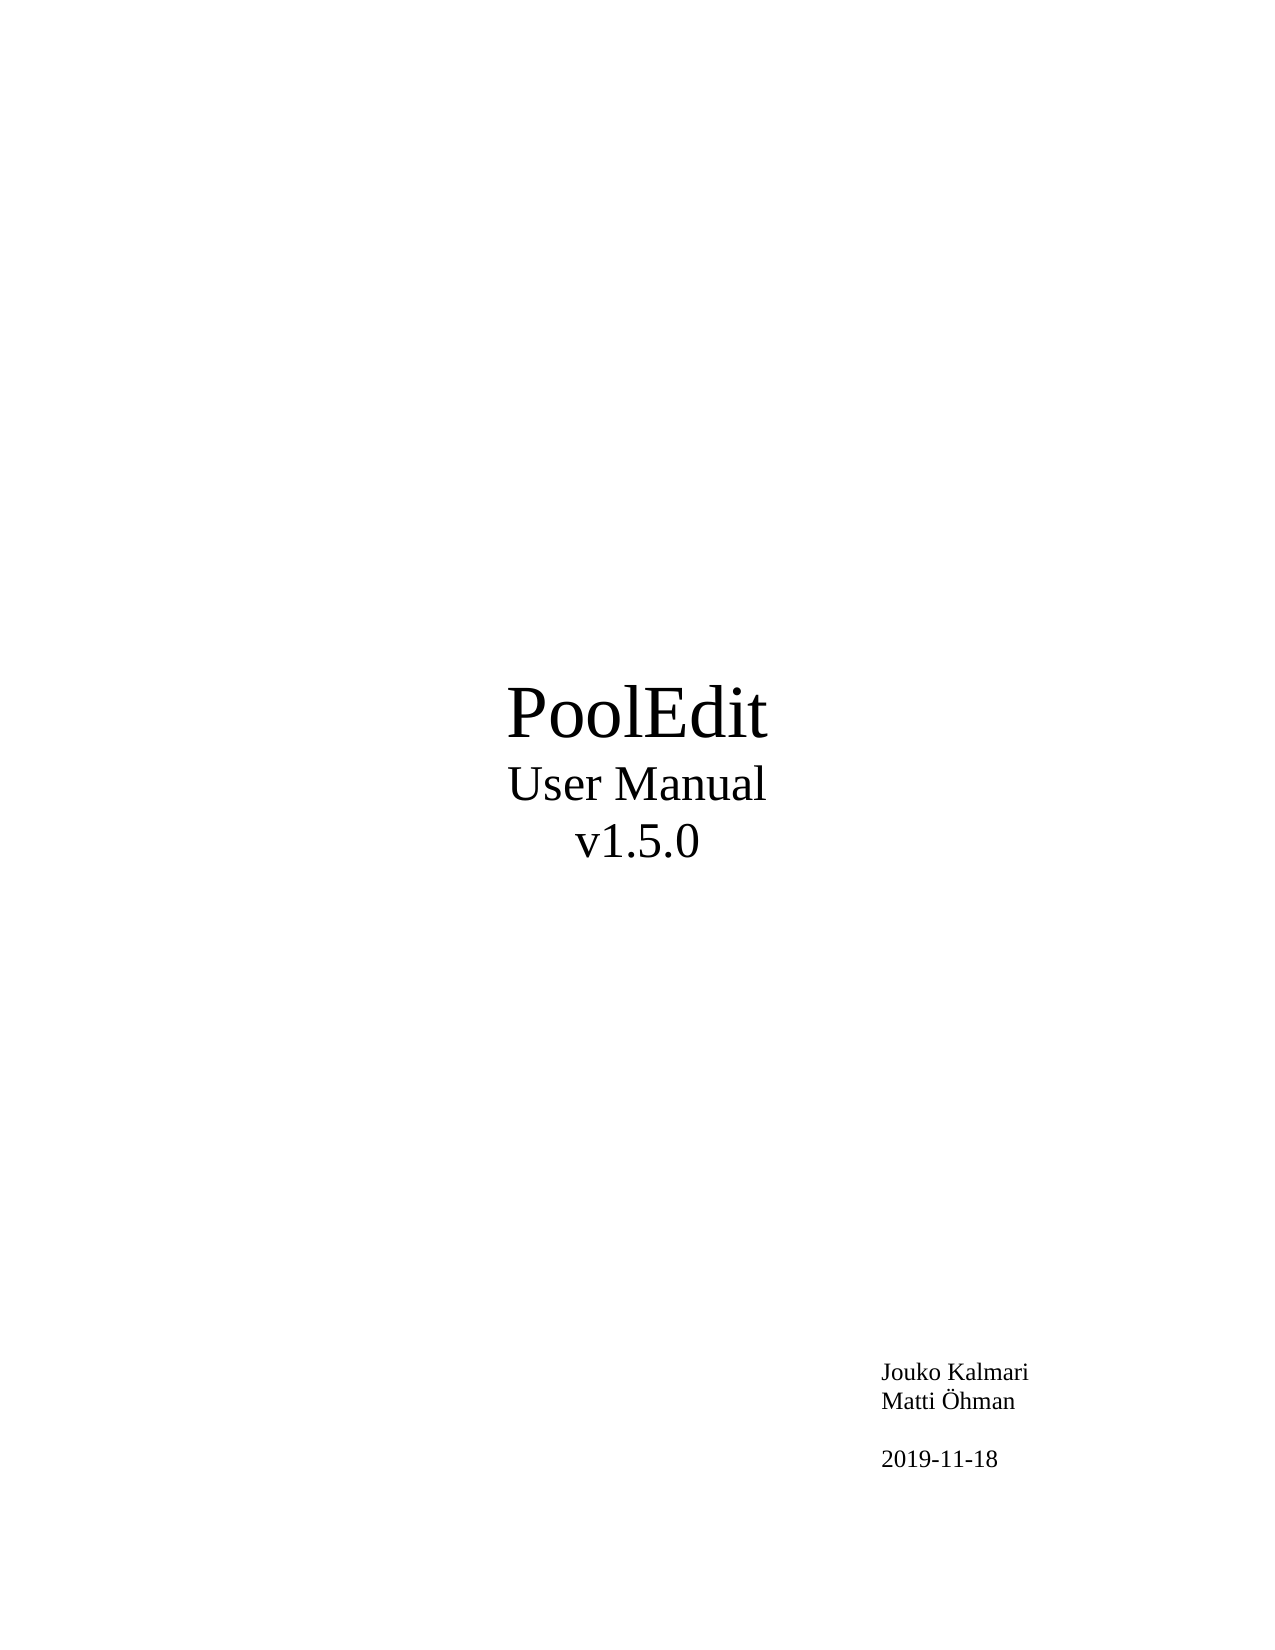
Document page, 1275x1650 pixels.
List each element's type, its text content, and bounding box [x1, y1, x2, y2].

text Jouko Kalmari [881, 1357, 1087, 1386]
text 2019-11-18 [881, 1444, 1087, 1472]
text v1.5.0 [187, 811, 1087, 869]
text PoolEdit [187, 667, 1087, 754]
text Matti Öhman [881, 1386, 1087, 1415]
text User Manual [187, 754, 1087, 811]
